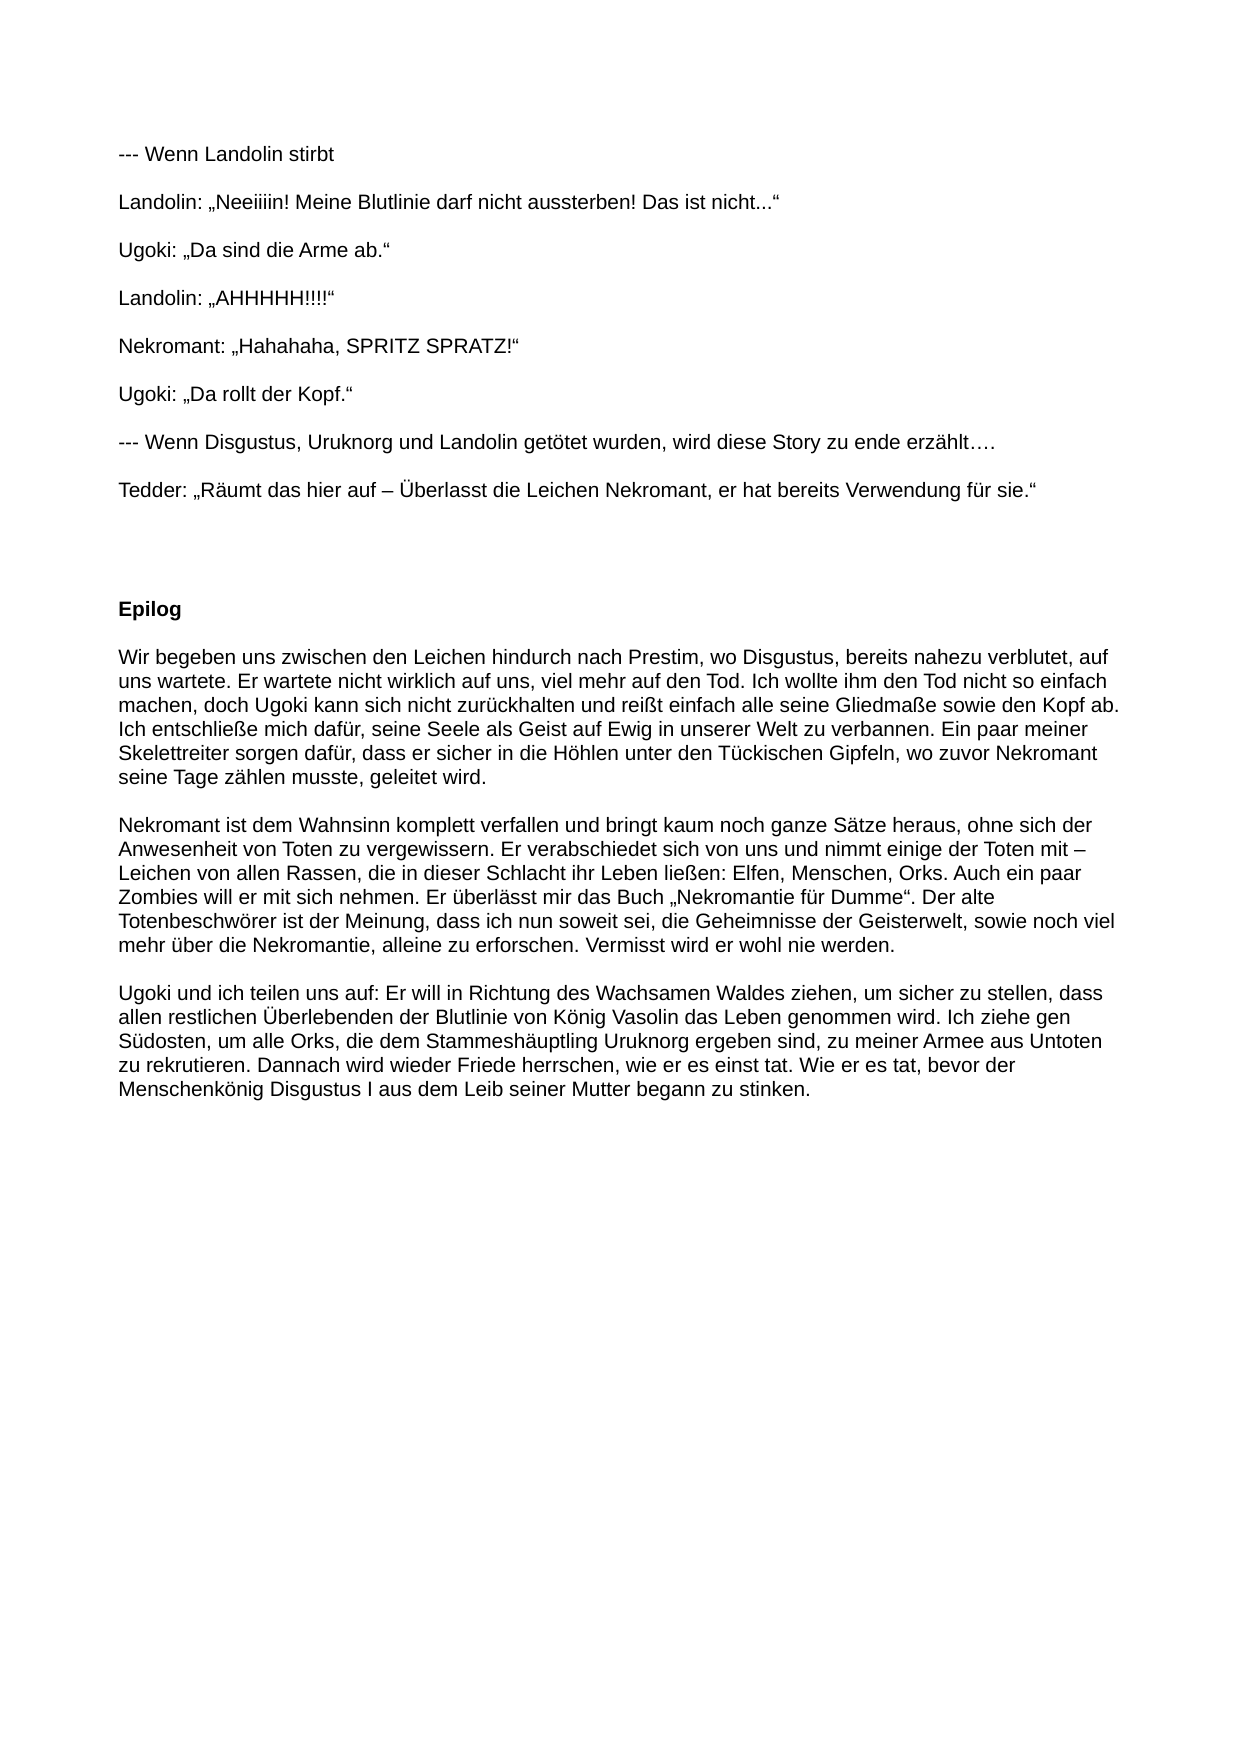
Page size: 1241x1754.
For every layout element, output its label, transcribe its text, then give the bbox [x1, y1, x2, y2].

text Ugoki: „Da sind die Arme ab.“ [118, 238, 1122, 262]
text Epilog [118, 597, 1122, 621]
text Ugoki und ich teilen uns auf: Er will in Richtung des Wachsamen Waldes ziehen, um sicher zu stellen, dass allen restlichen Überlebenden der Blutlinie von König Vasolin das Leben genommen wird. Ich ziehe gen Südosten, um alle Orks, die dem Stammeshäuptling Uruknorg ergeben sind, zu meiner Armee aus Untoten zu rekrutieren. Dannach wird wieder Friede herrschen, wie er es einst tat. Wie er es tat, bevor der Menschenkönig Disgustus I aus dem Leib seiner Mutter begann zu stinken. [118, 981, 1122, 1100]
text Wir begeben uns zwischen den Leichen hindurch nach Prestim, wo Disgustus, bereits nahezu verblutet, auf uns wartete. Er wartete nicht wirklich auf uns, viel mehr auf den Tod. Ich wollte ihm den Tod nicht so einfach machen, doch Ugoki kann sich nicht zurückhalten und reißt einfach alle seine Gliedmaße sowie den Kopf ab. Ich entschließe mich dafür, seine Seele als Geist auf Ewig in unserer Welt zu verbannen. Ein paar meiner Skelettreiter sorgen dafür, dass er sicher in die Höhlen unter den Tückischen Gipfeln, wo zuvor Nekromant seine Tage zählen musste, geleitet wird. [118, 645, 1122, 789]
text --- Wenn Landolin stirbt [118, 142, 1122, 166]
text Landolin: „Neeiiiin! Meine Blutlinie darf nicht aussterben! Das ist nicht...“ [118, 190, 1122, 214]
text Tedder: „Räumt das hier auf – Überlasst die Leichen Nekromant, er hat bereits Verwendung für sie.“ [118, 477, 1122, 501]
text Landolin: „AHHHHH!!!!“ [118, 286, 1122, 310]
text Nekromant ist dem Wahnsinn komplett verfallen und bringt kaum noch ganze Sätze heraus, ohne sich der Anwesenheit von Toten zu vergewissern. Er verabschiedet sich von uns und nimmt einige der Toten mit – Leichen von allen Rassen, die in dieser Schlacht ihr Leben ließen: Elfen, Menschen, Orks. Auch ein paar Zombies will er mit sich nehmen. Er überlässt mir das Buch „Nekromantie für Dumme“. Der alte Totenbeschwörer ist der Meinung, dass ich nun soweit sei, die Geheimnisse der Geisterwelt, sowie noch viel mehr über die Nekromantie, alleine zu erforschen. Vermisst wird er wohl nie werden. [118, 813, 1122, 957]
text Nekromant: „Hahahaha, SPRITZ SPRATZ!“ [118, 334, 1122, 358]
text --- Wenn Disgustus, Uruknorg und Landolin getötet wurden, wird diese Story zu ende erzählt…. [118, 429, 1122, 453]
text Ugoki: „Da rollt der Kopf.“ [118, 382, 1122, 406]
